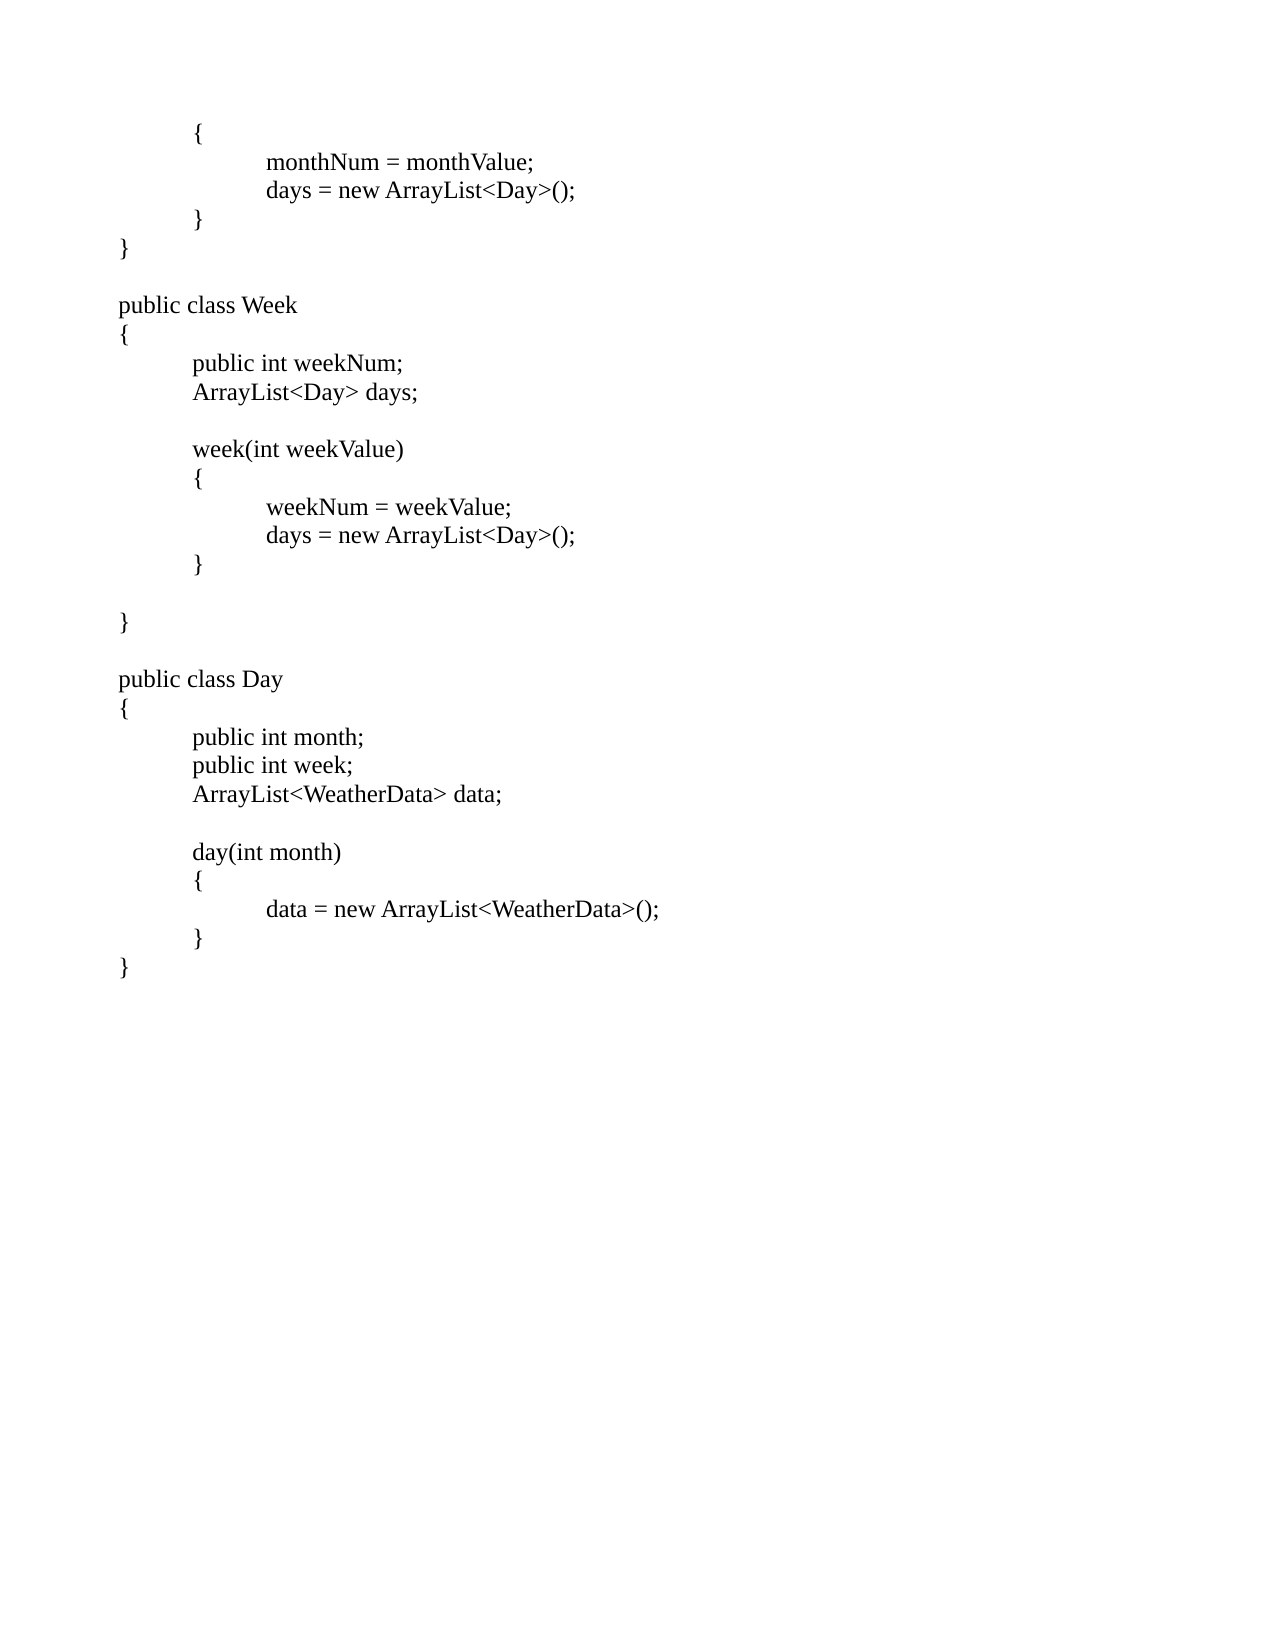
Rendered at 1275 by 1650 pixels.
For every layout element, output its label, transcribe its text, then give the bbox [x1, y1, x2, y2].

text public int weekNum; [118, 348, 1157, 377]
text weekNum = weekValue; [118, 492, 1157, 521]
text week(int weekValue) [118, 434, 1157, 463]
text data = new ArrayList<WeatherData>(); [118, 894, 1157, 923]
text } [118, 204, 1157, 233]
text day(int month) [118, 837, 1157, 866]
text { [118, 118, 1157, 147]
text } [118, 952, 1157, 981]
text ArrayList<WeatherData> data; [118, 779, 1157, 808]
text } [118, 233, 1157, 262]
text public int week; [118, 751, 1157, 779]
text } [118, 607, 1157, 636]
text { [118, 866, 1157, 894]
text { [118, 319, 1157, 348]
text ArrayList<Day> days; [118, 377, 1157, 406]
text public int month; [118, 722, 1157, 751]
text public class Week [118, 291, 1157, 319]
text public class Day [118, 664, 1157, 693]
text days = new ArrayList<Day>(); [118, 176, 1157, 204]
text { [118, 693, 1157, 722]
text } [118, 549, 1157, 578]
text { [118, 463, 1157, 492]
text days = new ArrayList<Day>(); [118, 521, 1157, 549]
text } [118, 923, 1157, 952]
text monthNum = monthValue; [118, 147, 1157, 176]
